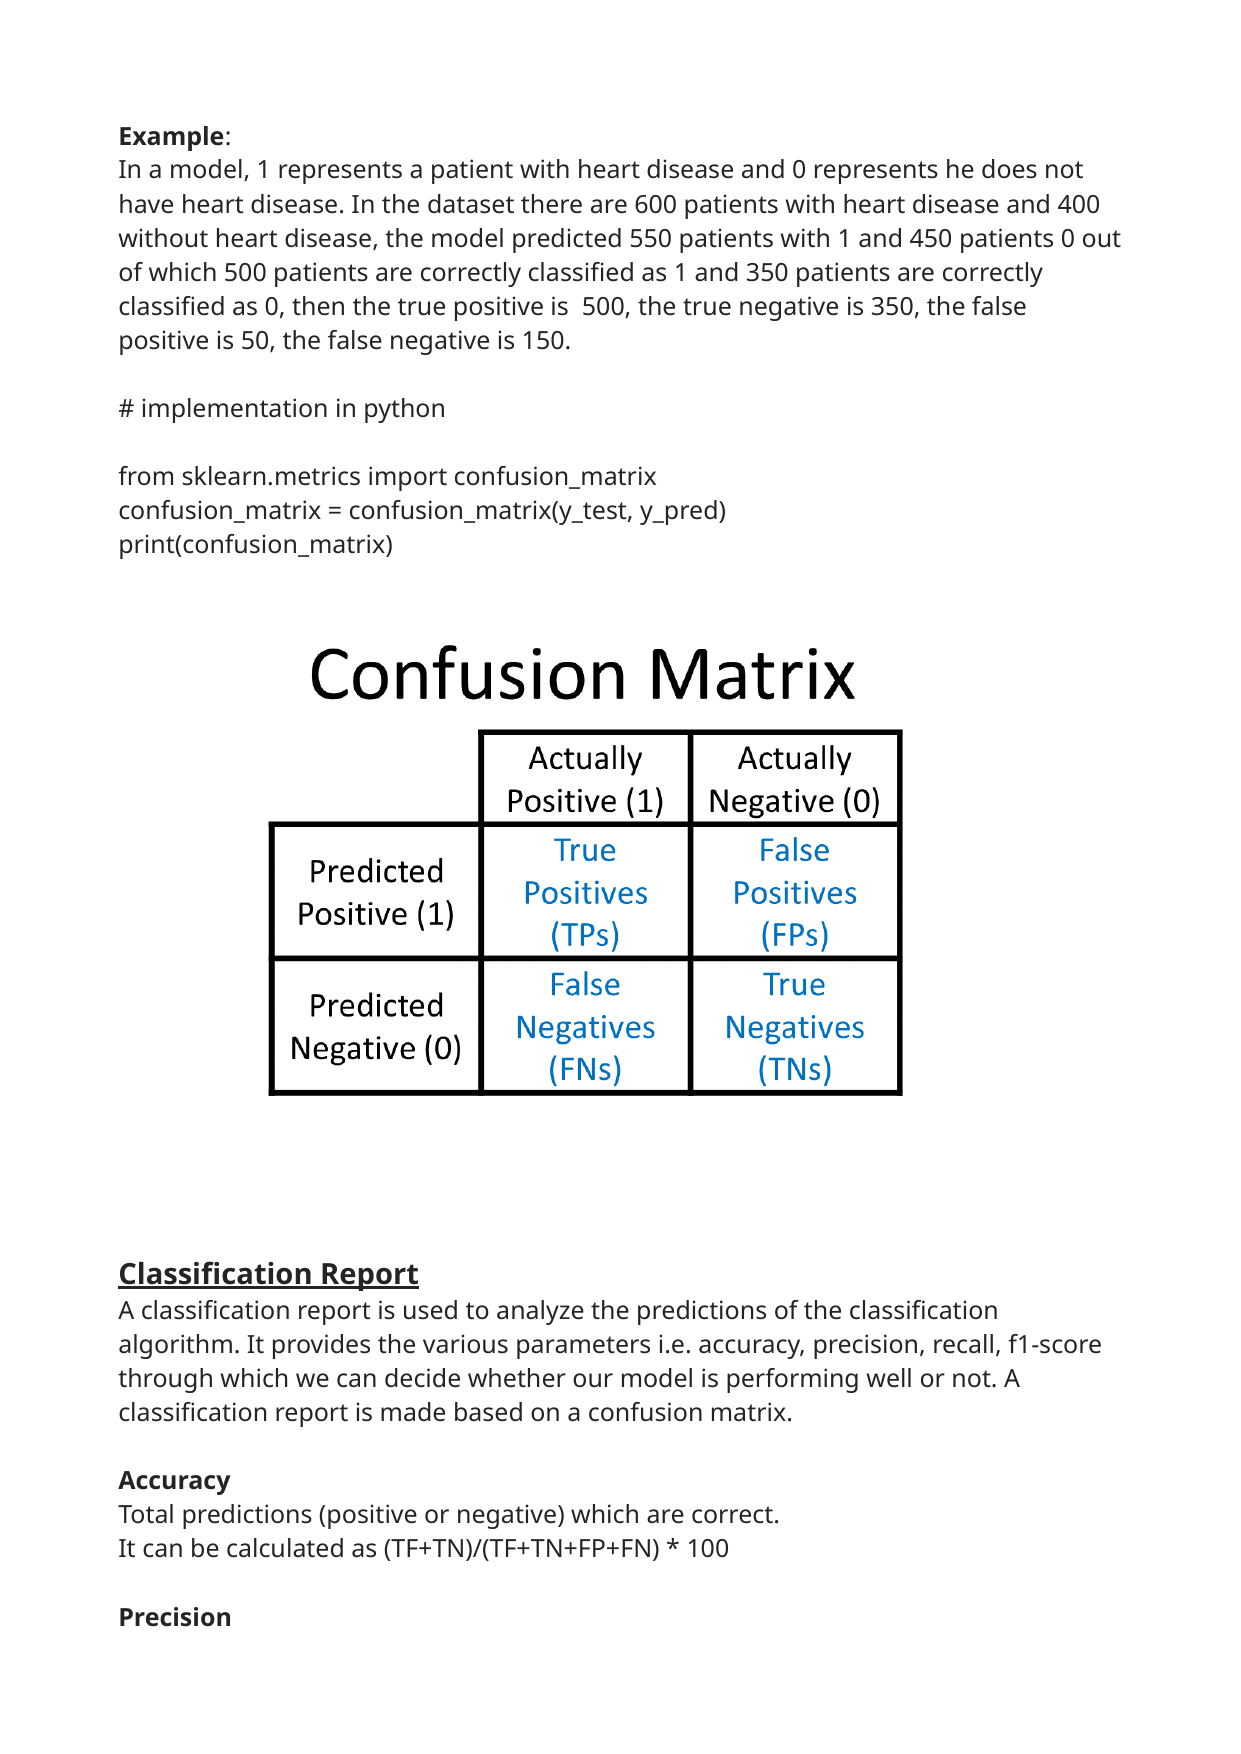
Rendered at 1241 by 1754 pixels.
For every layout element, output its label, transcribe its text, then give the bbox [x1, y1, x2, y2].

text In a model, 1 represents a patient with heart disease and 0 represents he does not have heart disease. In the dataset there are 600 patients with heart disease and 400 without heart disease, the model predicted 550 patients with 1 and 450 patients 0 out of which 500 patients are correctly classified as 1 and 350 patients are correctly classified as 0, then the true positive is 500, the true negative is 350, the false positive is 50, the false negative is 150. [118, 152, 1122, 357]
text Example: [118, 118, 1122, 152]
text print(confusion_matrix) [118, 527, 1122, 561]
text Classification Report [118, 1253, 1122, 1293]
text confusion_matrix = confusion_matrix(y_test, y_pred) [118, 493, 1122, 527]
picture [131, 587, 1073, 1117]
text Total predictions (positive or negative) which are correct. [118, 1497, 1122, 1531]
text Accuracy [118, 1463, 1122, 1497]
text # implementation in python [118, 391, 1122, 425]
text It can be calculated as (TF+TN)/(TF+TN+FP+FN) * 100 [118, 1531, 1122, 1565]
text from sklearn.metrics import confusion_matrix [118, 459, 1122, 493]
text Precision [118, 1599, 1122, 1633]
text A classification report is used to analyze the predictions of the classification algorithm. It provides the various parameters i.e. accuracy, precision, recall, f1-score through which we can decide whether our model is performing well or not. A classification report is made based on a confusion matrix. [118, 1293, 1122, 1429]
